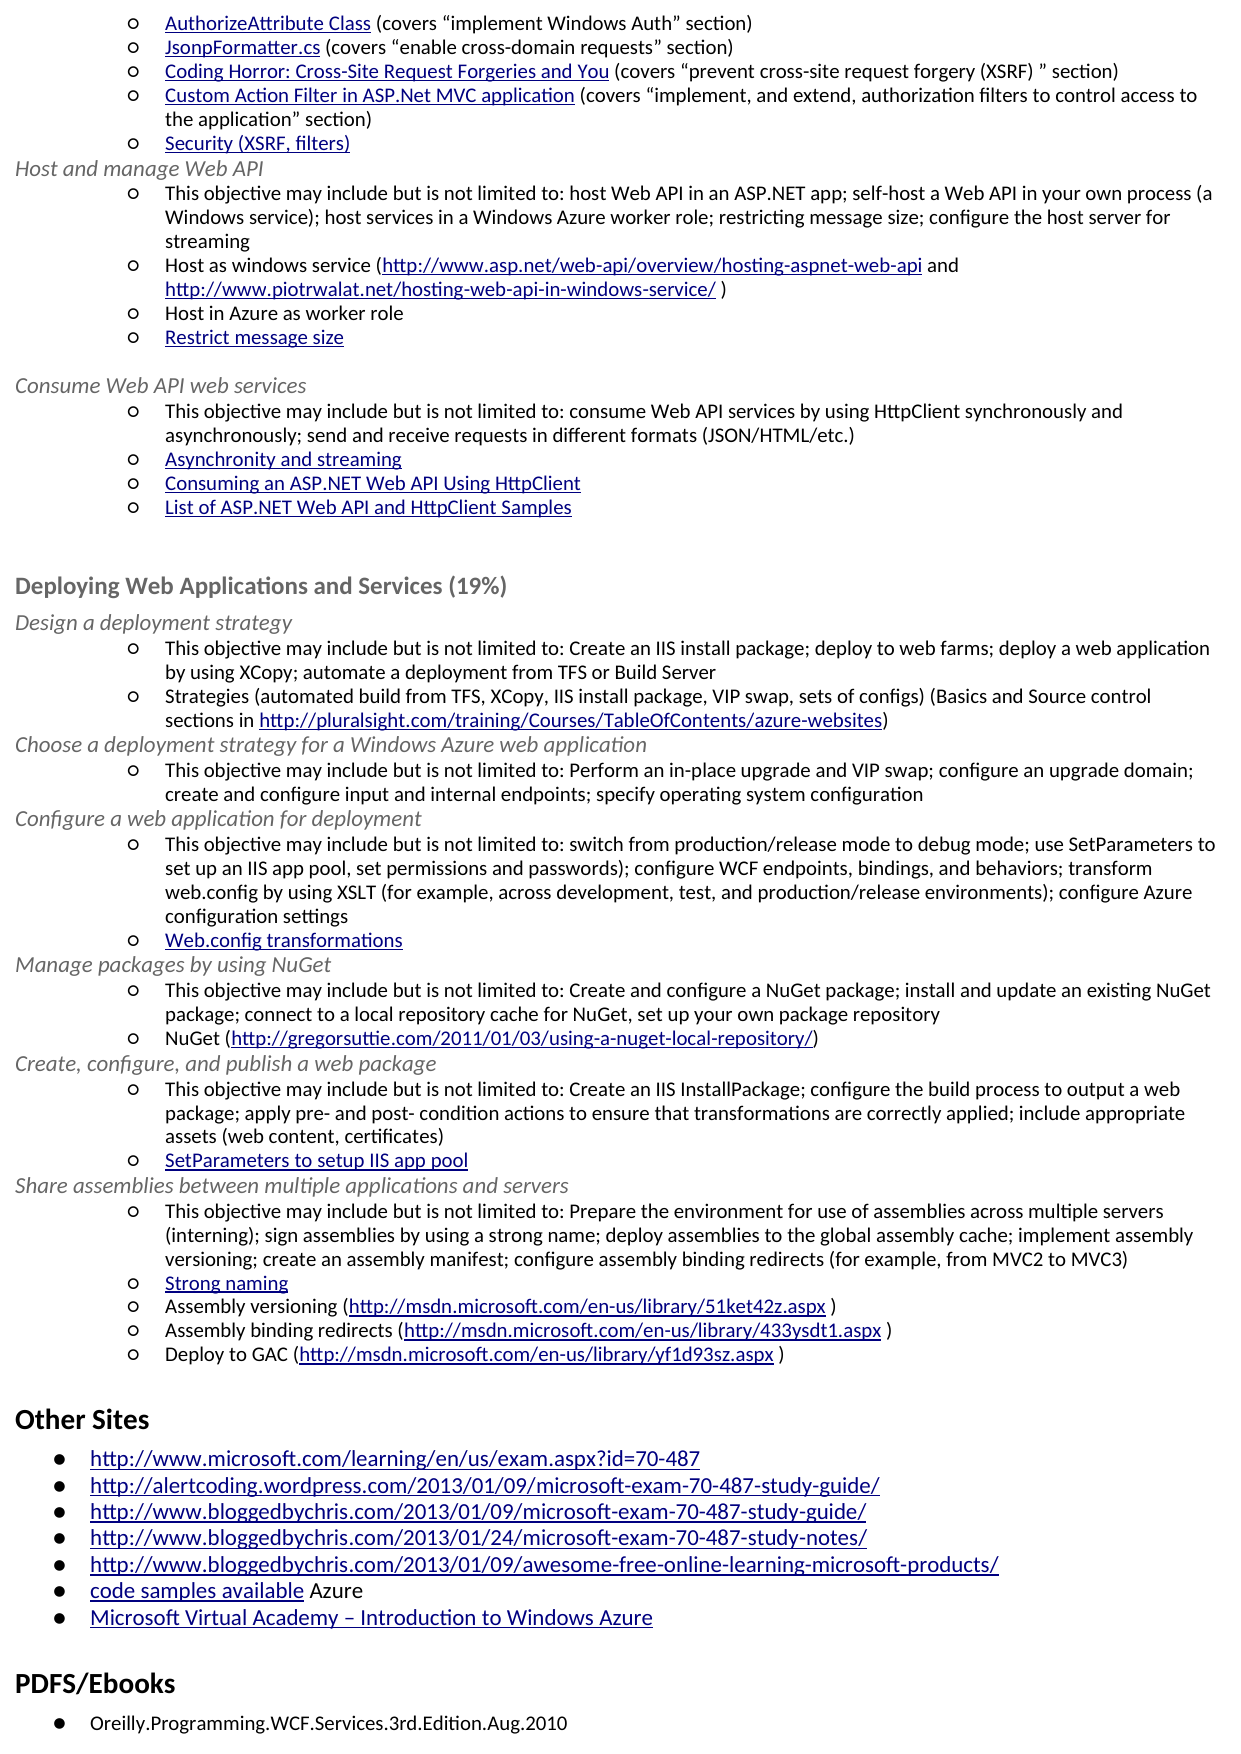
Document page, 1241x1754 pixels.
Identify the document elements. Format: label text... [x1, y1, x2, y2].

list code samples available Azure [52, 1581, 1225, 1604]
list Assembly versioning (http://msdn.microsoft.com/en-us/library/51ket42z.aspx ) [139, 1298, 1225, 1319]
list http://www.microsoft.com/learning/en/us/exam.aspx?id=70-487 [52, 1449, 1225, 1472]
list http://www.bloggedbychris.com/2013/01/09/microsoft-exam-70-487-study-guide/ [52, 1502, 1225, 1525]
list This objective may include but is not limited to: Create an IIS InstallPackage; configure the build process to output a web package; apply pre- and post- condition actions to ensure that transformations are correctly applied; include appropriate assets (web content, certificates) [127, 1080, 1225, 1149]
list This objective may include but is not limited to: host Web API in an ASP.NET app; self-host a Web API in your own process (a Windows service); host services in a Windows Azure worker role; restricting message size; configure the host server for streaming [127, 185, 1225, 254]
subtitle Create, configure, and publish a web package [15, 1054, 1225, 1077]
list This objective may include but is not limited to: Perform an in-place upgrade and VIP swap; configure an upgrade domain; create and configure input and internal endpoints; specify operating system configuration [127, 762, 1225, 806]
subtitle Share assemblies between multiple applications and servers [15, 1176, 1225, 1199]
list Assembly binding redirects (http://msdn.microsoft.com/en-us/library/433ysdt1.aspx ) [139, 1322, 1225, 1343]
list JsonpFormatter.cs (covers “enable cross-domain requests” section) [139, 39, 1225, 60]
subtitle PDFS/Ebooks [15, 1672, 1225, 1701]
list Asynchronity and streaming [139, 451, 1225, 472]
subtitle Design a deployment strategy [15, 613, 1225, 636]
list This objective may include but is not limited to: Create and configure a NuGet package; install and update an existing NuGet package; connect to a local repository cache for NuGet, set up your own package repository [127, 982, 1225, 1027]
list Oreilly.Programming.WCF.Services.3rd.Edition.Aug.2010 [52, 1713, 1225, 1736]
list Strategies (automated build from TFS, XCopy, IIS install package, VIP swap, sets of configs) (Basics and Source control sections in http://pluralsight.com/training/Courses/TableOfContents/azure-websites) [127, 687, 1225, 732]
list This objective may include but is not limited to: Create an IIS install package; deploy to web farms; deploy a web application by using XCopy; automate a deployment from TFS or Build Server [127, 639, 1225, 684]
list http://www.bloggedbychris.com/2013/01/09/awesome-free-online-learning-microsoft-products/ [52, 1555, 1225, 1578]
list Web.config transformations [139, 932, 1225, 953]
subtitle Consume Web API web services [15, 377, 1225, 400]
list This objective may include but is not limited to: switch from production/release mode to debug mode; use SetParameters to set up an IIS app pool, set permissions and passwords); configure WCF endpoints, bindings, and behaviors; transform web.config by using XSLT (for example, across development, test, and production/release environments); configure Azure configuration settings [127, 836, 1225, 929]
subtitle Manage packages by using NuGet [15, 956, 1225, 979]
list NuGet (http://gregorsuttie.com/2011/01/03/using-a-nuget-local-repository/) [139, 1030, 1225, 1051]
list This objective may include but is not limited to: consume Web API services by using HttpClient synchronously and asynchronously; send and receive requests in different formats (JSON/HTML/etc.) [127, 403, 1225, 448]
list Microsoft Virtual Academy – Introduction to Windows Azure [52, 1608, 1225, 1631]
list Custom Action Filter in ASP.Net MVC application (covers “implement, and extend, authorization filters to control access to the application” section) [127, 87, 1225, 132]
list Host as windows service (http://www.asp.net/web-api/overview/hosting-aspnet-web-api and http://www.piotrwalat.net/hosting-web-api-in-windows-service/ ) [127, 257, 1225, 302]
list SetParameters to setup IIS app pool [139, 1152, 1225, 1173]
list List of ASP.NET Web API and HttpClient Samples [139, 499, 1225, 520]
list AuthorizeAttribute Class (covers “implement Windows Auth” section) [139, 15, 1225, 36]
list Strong naming [139, 1274, 1225, 1295]
subtitle Other Sites [15, 1408, 1225, 1437]
list Coding Horror: Cross-Site Request Forgeries and You (covers “prevent cross-site request forgery (XSRF) ” section) [139, 63, 1225, 84]
list Host in Azure as worker role [139, 305, 1225, 326]
subtitle Configure a web application for deployment [15, 809, 1225, 832]
list http://alertcoding.wordpress.com/2013/01/09/microsoft-exam-70-487-study-guide/ [52, 1476, 1225, 1499]
list Deploy to GAC (http://msdn.microsoft.com/en-us/library/yf1d93sz.aspx ) [139, 1346, 1225, 1367]
list Restrict message size [139, 329, 1225, 350]
list Consuming an ASP.NET Web API Using HttpClient [139, 475, 1225, 496]
list Security (XSRF, filters) [139, 135, 1225, 156]
list This objective may include but is not limited to: Prepare the environment for use of assemblies across multiple servers (interning); sign assemblies by using a strong name; deploy assemblies to the global assembly cache; implement assembly versioning; create an assembly manifest; configure assembly binding redirects (for example, from MVC2 to MVC3) [127, 1202, 1225, 1271]
subtitle Deploying Web Applications and Services (19%) [15, 576, 1225, 601]
subtitle Choose a deployment strategy for a Windows Azure web application [15, 735, 1225, 758]
list http://www.bloggedbychris.com/2013/01/24/microsoft-exam-70-487-study-notes/ [52, 1529, 1225, 1552]
subtitle Host and manage Web API [15, 159, 1225, 182]
